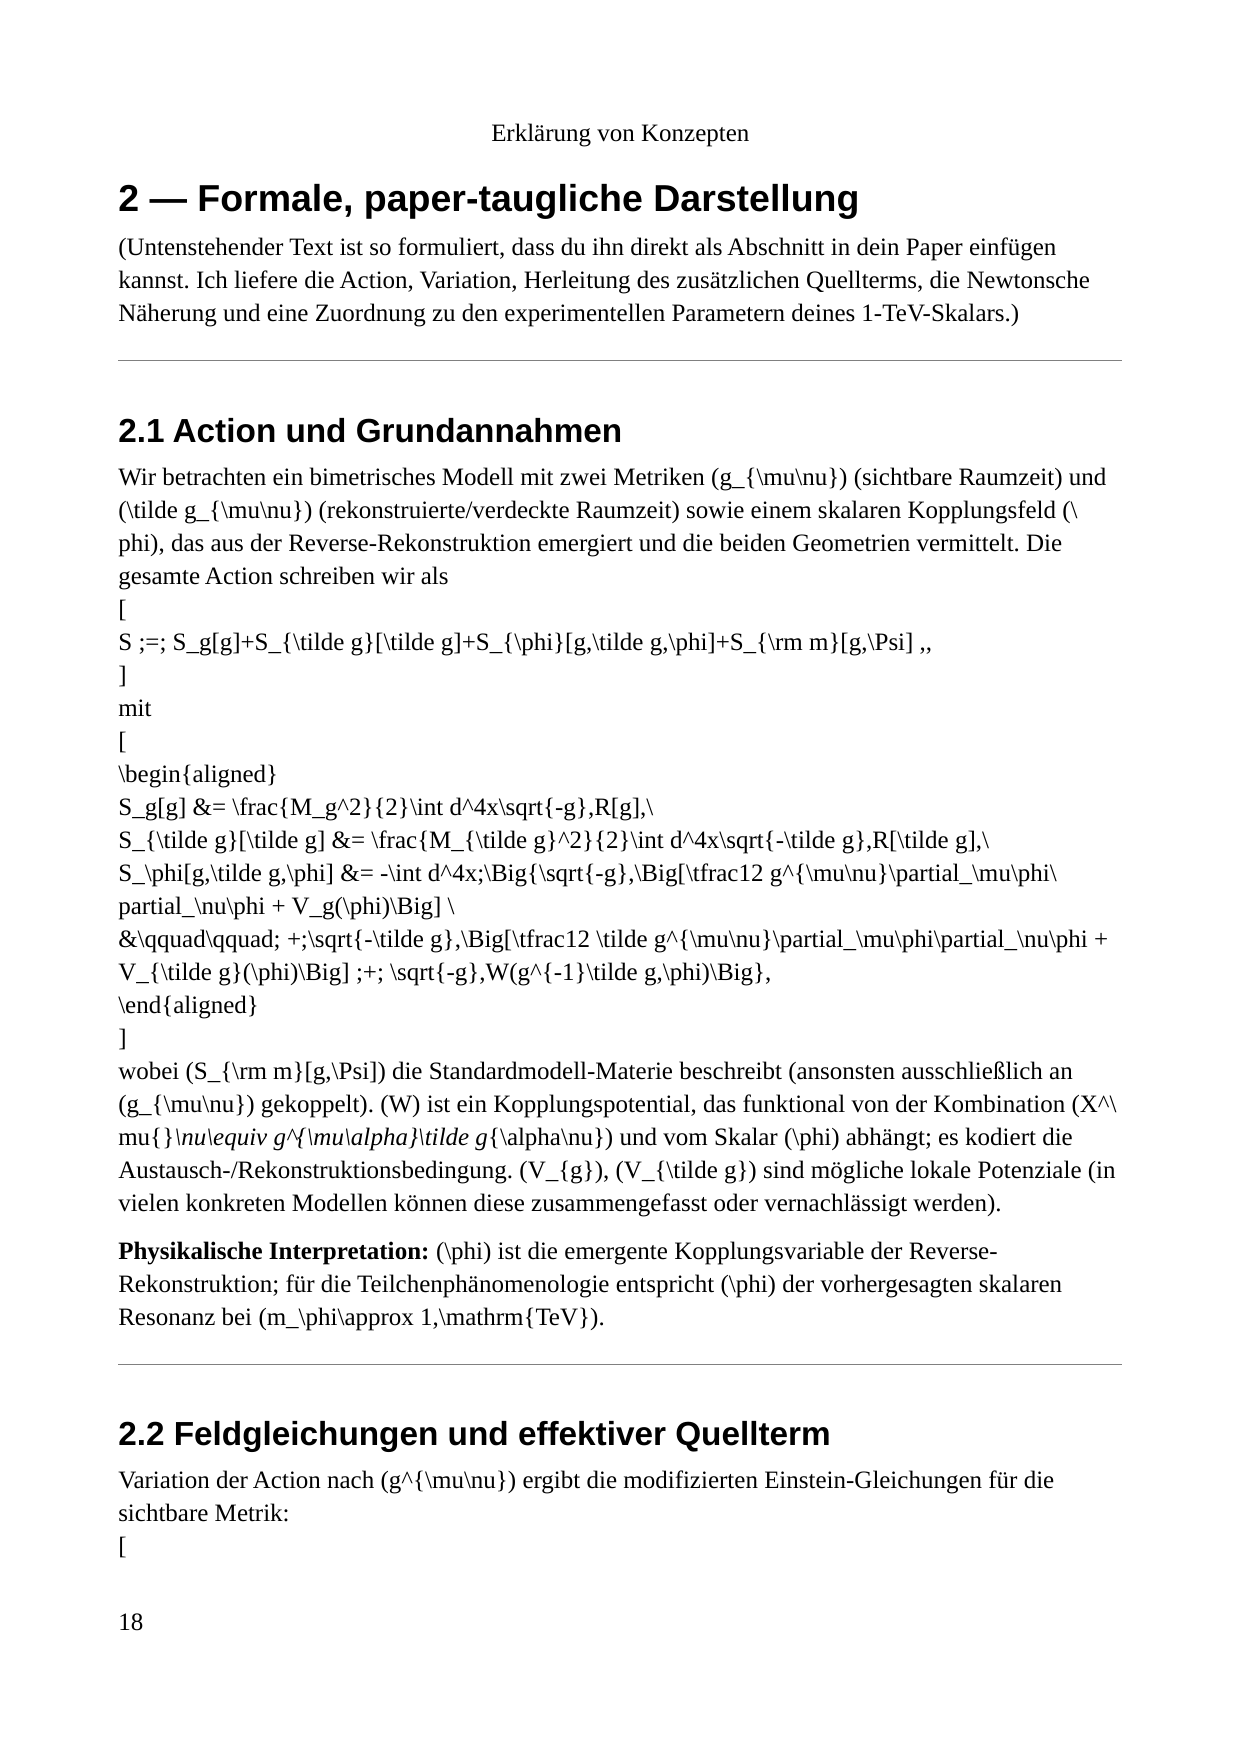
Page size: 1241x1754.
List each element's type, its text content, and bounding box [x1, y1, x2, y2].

text Variation der Action nach (g^{\mu\nu}) ergibt die modifizierten Einstein-Gleichungen für die sichtbare Metrik: [ [118, 1465, 1122, 1560]
subtitle 2 — Formale, paper-taugliche Darstellung [118, 176, 1122, 219]
subtitle 2.2 Feldgleichungen und effektiver Quellterm [118, 1414, 1122, 1453]
text Physikalische Interpretation: (\phi) ist die emergente Kopplungsvariable der Reverse-Rekonstruktion; für die Teilchenphänomenologie entspricht (\phi) der vorhergesagten skalaren Resonanz bei (m_\phi\approx 1,\mathrm{TeV}). [118, 1236, 1122, 1331]
subtitle 2.1 Action und Grundannahmen [118, 411, 1122, 449]
text Wir betrachten ein bimetrisches Modell mit zwei Metriken (g_{\mu\nu}) (sichtbare Raumzeit) und (\tilde g_{\mu\nu}) (rekonstruierte/verdeckte Raumzeit) sowie einem skalaren Kopplungsfeld (\phi), das aus der Reverse-Rekonstruktion emergiert und die beiden Geometrien vermittelt. Die gesamte Action schreiben wir als [ S ;=; S_g[g]+S_{\tilde g}[\tilde g]+S_{\phi}[g,\tilde g,\phi]+S_{\rm m}[g,\Psi] ,, ] mit [ \begin{aligned} S_g[g] &= \frac{M_g^2}{2}\int d^4x\sqrt{-g},R[g],\ S_{\tilde g}[\tilde g] &= \frac{M_{\tilde g}^2}{2}\int d^4x\sqrt{-\tilde g},R[\tilde g],\ S_\phi[g,\tilde g,\phi] &= -\int d^4x;\Big{\sqrt{-g},\Big[\tfrac12 g^{\mu\nu}\partial_\mu\phi\partial_\nu\phi + V_g(\phi)\Big] \ &\qquad\qquad; +;\sqrt{-\tilde g},\Big[\tfrac12 \tilde g^{\mu\nu}\partial_\mu\phi\partial_\nu\phi + V_{\tilde g}(\phi)\Big] ;+; \sqrt{-g},W(g^{-1}\tilde g,\phi)\Big}, \end{aligned} ] wobei (S_{\rm m}[g,\Psi]) die Standardmodell-Materie beschreibt (ansonsten ausschließlich an (g_{\mu\nu}) gekoppelt). (W) ist ein Kopplungspotential, das funktional von der Kombination (X^\mu{}\nu\equiv g^{\mu\alpha}\tilde g{\alpha\nu}) und vom Skalar (\phi) abhängt; es kodiert die Austausch-/Rekonstruktionsbedingung. (V_{g}), (V_{\tilde g}) sind mögliche lokale Potenziale (in vielen konkreten Modellen können diese zusammengefasst oder vernachlässigt werden). [118, 462, 1122, 1217]
text (Untenstehender Text ist so formuliert, dass du ihn direkt als Abschnitt in dein Paper einfügen kannst. Ich liefere die Action, Variation, Herleitung des zusätzlichen Quellterms, die Newtonsche Näherung und eine Zuordnung zu den experimentellen Parametern deines 1-TeV-Skalars.) [118, 232, 1122, 327]
